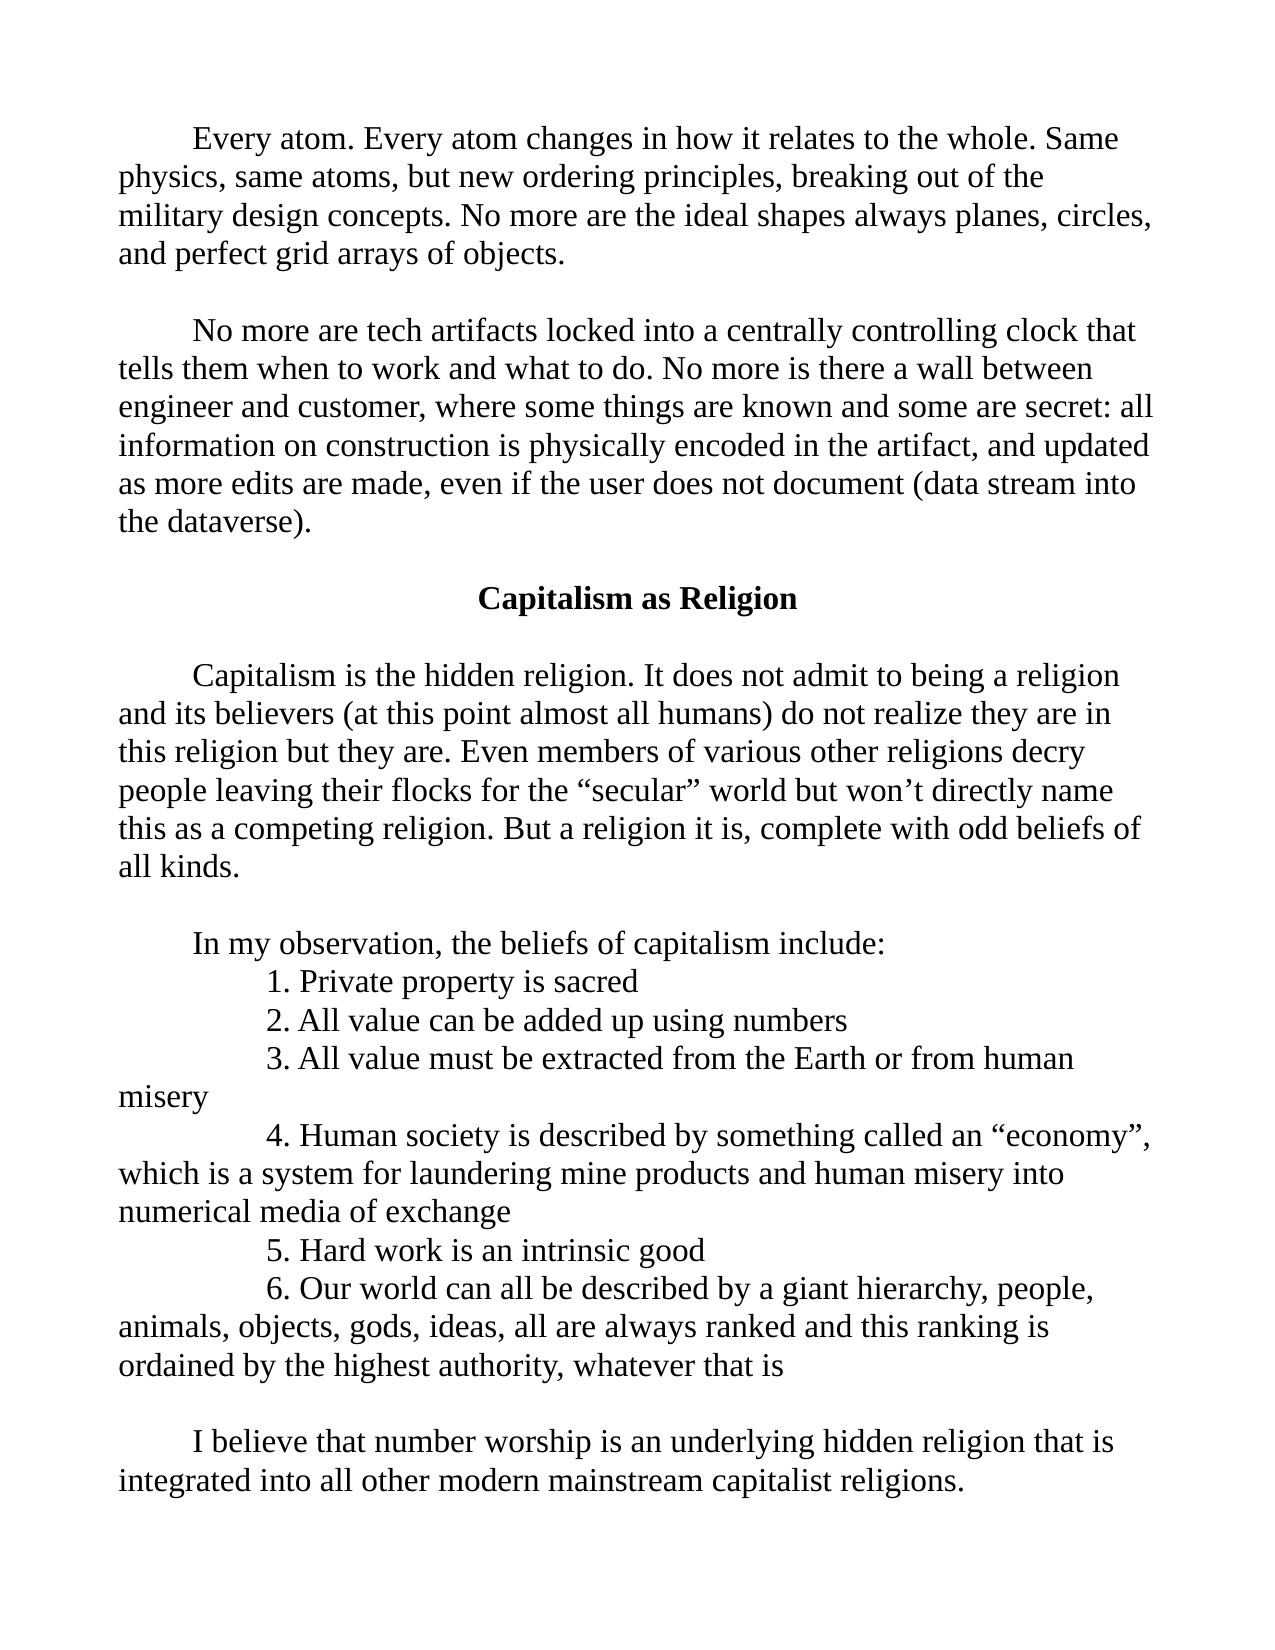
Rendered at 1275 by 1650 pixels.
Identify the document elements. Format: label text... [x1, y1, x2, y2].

text 1. Private property is sacred [118, 961, 1157, 1000]
text 2. All value can be added up using numbers [118, 1000, 1157, 1038]
text In my observation, the beliefs of capitalism include: [118, 923, 1157, 961]
text Every atom. Every atom changes in how it relates to the whole. Same physics, same atoms, but new ordering principles, breaking out of the military design concepts. No more are the ideal shapes always planes, circles, and perfect grid arrays of objects. [118, 118, 1157, 271]
text Capitalism is the hidden religion. It does not admit to being a religion and its believers (at this point almost all humans) do not realize they are in this religion but they are. Even members of various other religions decry people leaving their flocks for the “secular” world but won’t directly name this as a competing religion. But a religion it is, complete with odd beliefs of all kinds. [118, 655, 1157, 885]
text 3. All value must be extracted from the Earth or from human misery [118, 1038, 1157, 1115]
text No more are tech artifacts locked into a centrally controlling clock that tells them when to work and what to do. No more is there a wall between engineer and customer, where some things are known and some are secret: all information on construction is physically encoded in the artifact, and updated as more edits are made, even if the user does not document (data stream into the dataverse). [118, 310, 1157, 540]
text 5. Hard work is an intrinsic good [118, 1230, 1157, 1268]
text I believe that number worship is an underlying hidden religion that is integrated into all other modern mainstream capitalist religions. [118, 1421, 1157, 1498]
text Capitalism as Religion [118, 578, 1157, 616]
text 4. Human society is described by something called an “economy”, which is a system for laundering mine products and human misery into numerical media of exchange [118, 1115, 1157, 1230]
text 6. Our world can all be described by a giant hierarchy, people, animals, objects, gods, ideas, all are always ranked and this ranking is ordained by the highest authority, whatever that is [118, 1268, 1157, 1383]
